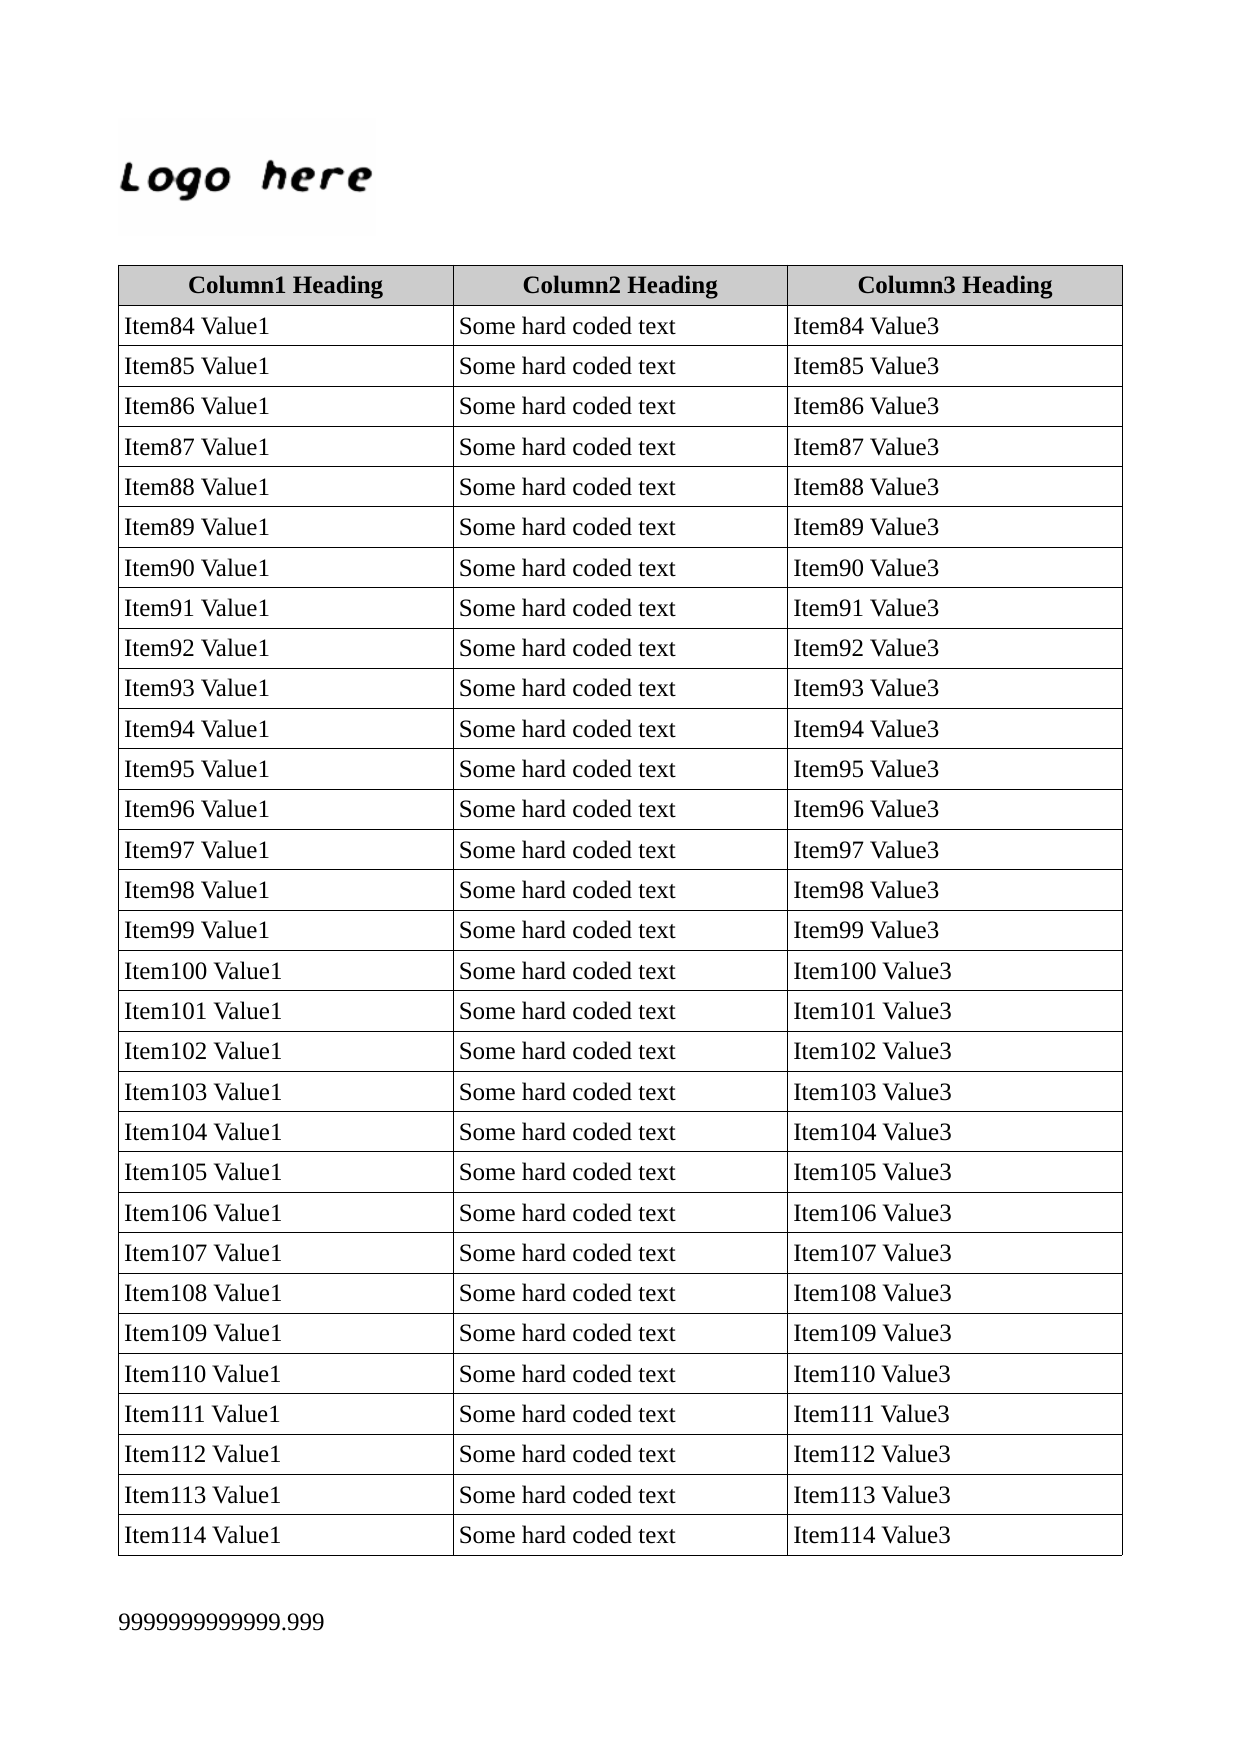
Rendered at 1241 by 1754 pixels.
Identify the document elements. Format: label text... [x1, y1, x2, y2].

table_cell Some hard coded text [454, 1072, 787, 1111]
table_cell Item88 Value1 [119, 467, 453, 506]
table_cell Some hard coded text [454, 1394, 787, 1434]
table_cell Item108 Value3 [788, 1274, 1122, 1313]
table_cell Item84 Value1 [119, 306, 453, 345]
table_cell Item106 Value3 [788, 1193, 1122, 1232]
table_cell Some hard coded text [454, 749, 787, 789]
table_cell Item96 Value1 [119, 790, 453, 829]
table_cell Some hard coded text [454, 951, 787, 990]
table_cell Item91 Value3 [788, 588, 1122, 627]
table_cell Item103 Value1 [119, 1072, 453, 1111]
table_cell Item98 Value3 [788, 870, 1122, 909]
table_header Column1 Heading [119, 266, 453, 305]
table_cell Item100 Value1 [119, 951, 453, 990]
table_cell Item102 Value3 [788, 1032, 1122, 1071]
table_cell Some hard coded text [454, 870, 787, 909]
table_cell Item94 Value1 [119, 709, 453, 748]
table_cell Some hard coded text [454, 427, 787, 466]
table_cell Some hard coded text [454, 830, 787, 869]
table_cell Item96 Value3 [788, 790, 1122, 829]
table_cell Some hard coded text [454, 1314, 787, 1353]
table_cell Item114 Value3 [788, 1515, 1122, 1554]
table_header Column2 Heading [454, 266, 787, 305]
table_cell Some hard coded text [454, 1475, 787, 1514]
table_cell Item111 Value3 [788, 1394, 1122, 1434]
table_cell Some hard coded text [454, 1152, 787, 1192]
table_cell Item90 Value1 [119, 548, 453, 587]
table_cell Item92 Value3 [788, 629, 1122, 668]
table_cell Some hard coded text [454, 790, 787, 829]
table_cell Item95 Value1 [119, 749, 453, 789]
table_cell Item109 Value1 [119, 1314, 453, 1353]
table_cell Some hard coded text [454, 629, 787, 668]
picture [118, 118, 377, 236]
table_cell Item100 Value3 [788, 951, 1122, 990]
table_cell Item97 Value1 [119, 830, 453, 869]
table_cell Item89 Value3 [788, 507, 1122, 547]
table_cell Item93 Value1 [119, 669, 453, 708]
table_cell Item98 Value1 [119, 870, 453, 909]
table_cell Item95 Value3 [788, 749, 1122, 789]
table_cell Some hard coded text [454, 1233, 787, 1272]
table_cell Item101 Value1 [119, 991, 453, 1031]
table_cell Item114 Value1 [119, 1515, 453, 1554]
table_cell Some hard coded text [454, 709, 787, 748]
table_cell Item89 Value1 [119, 507, 453, 547]
table_cell Item110 Value1 [119, 1354, 453, 1393]
table_cell Some hard coded text [454, 991, 787, 1031]
table_cell Item113 Value1 [119, 1475, 453, 1514]
table_cell Some hard coded text [454, 1193, 787, 1232]
table_cell Some hard coded text [454, 1435, 787, 1474]
table_cell Item92 Value1 [119, 629, 453, 668]
table_cell Some hard coded text [454, 588, 787, 627]
table_cell Item108 Value1 [119, 1274, 453, 1313]
table_cell Some hard coded text [454, 1515, 787, 1554]
table_cell Item85 Value3 [788, 346, 1122, 386]
table_cell Item109 Value3 [788, 1314, 1122, 1353]
table_cell Item84 Value3 [788, 306, 1122, 345]
table_cell Some hard coded text [454, 507, 787, 547]
table_cell Item101 Value3 [788, 991, 1122, 1031]
table_cell Item99 Value3 [788, 911, 1122, 950]
table_cell Item87 Value3 [788, 427, 1122, 466]
table_cell Some hard coded text [454, 911, 787, 950]
table_cell Some hard coded text [454, 669, 787, 708]
table_cell Item86 Value3 [788, 387, 1122, 426]
table_cell Item103 Value3 [788, 1072, 1122, 1111]
table_cell Item112 Value3 [788, 1435, 1122, 1474]
table_cell Item93 Value3 [788, 669, 1122, 708]
table_cell Item106 Value1 [119, 1193, 453, 1232]
table_header Column3 Heading [788, 266, 1122, 305]
table_cell Item91 Value1 [119, 588, 453, 627]
table_cell Some hard coded text [454, 387, 787, 426]
table_cell Some hard coded text [454, 467, 787, 506]
table_cell Item97 Value3 [788, 830, 1122, 869]
table_cell Item107 Value1 [119, 1233, 453, 1272]
table_cell Item88 Value3 [788, 467, 1122, 506]
table_cell Item105 Value3 [788, 1152, 1122, 1192]
table_cell Item85 Value1 [119, 346, 453, 386]
table_cell Some hard coded text [454, 346, 787, 386]
table_cell Item99 Value1 [119, 911, 453, 950]
table_cell Item104 Value1 [119, 1112, 453, 1151]
table_cell Item104 Value3 [788, 1112, 1122, 1151]
table_cell Some hard coded text [454, 306, 787, 345]
table_cell Item87 Value1 [119, 427, 453, 466]
table_cell Item90 Value3 [788, 548, 1122, 587]
table_cell Item111 Value1 [119, 1394, 453, 1434]
table_cell Item105 Value1 [119, 1152, 453, 1192]
table_cell Some hard coded text [454, 1032, 787, 1071]
table_cell Some hard coded text [454, 1112, 787, 1151]
table_cell Item94 Value3 [788, 709, 1122, 748]
table_cell Item102 Value1 [119, 1032, 453, 1071]
table_cell Some hard coded text [454, 548, 787, 587]
table_cell Item113 Value3 [788, 1475, 1122, 1514]
table_cell Item112 Value1 [119, 1435, 453, 1474]
table_cell Some hard coded text [454, 1354, 787, 1393]
table_cell Item107 Value3 [788, 1233, 1122, 1272]
table_cell Item110 Value3 [788, 1354, 1122, 1393]
table_cell Item86 Value1 [119, 387, 453, 426]
table_cell Some hard coded text [454, 1274, 787, 1313]
